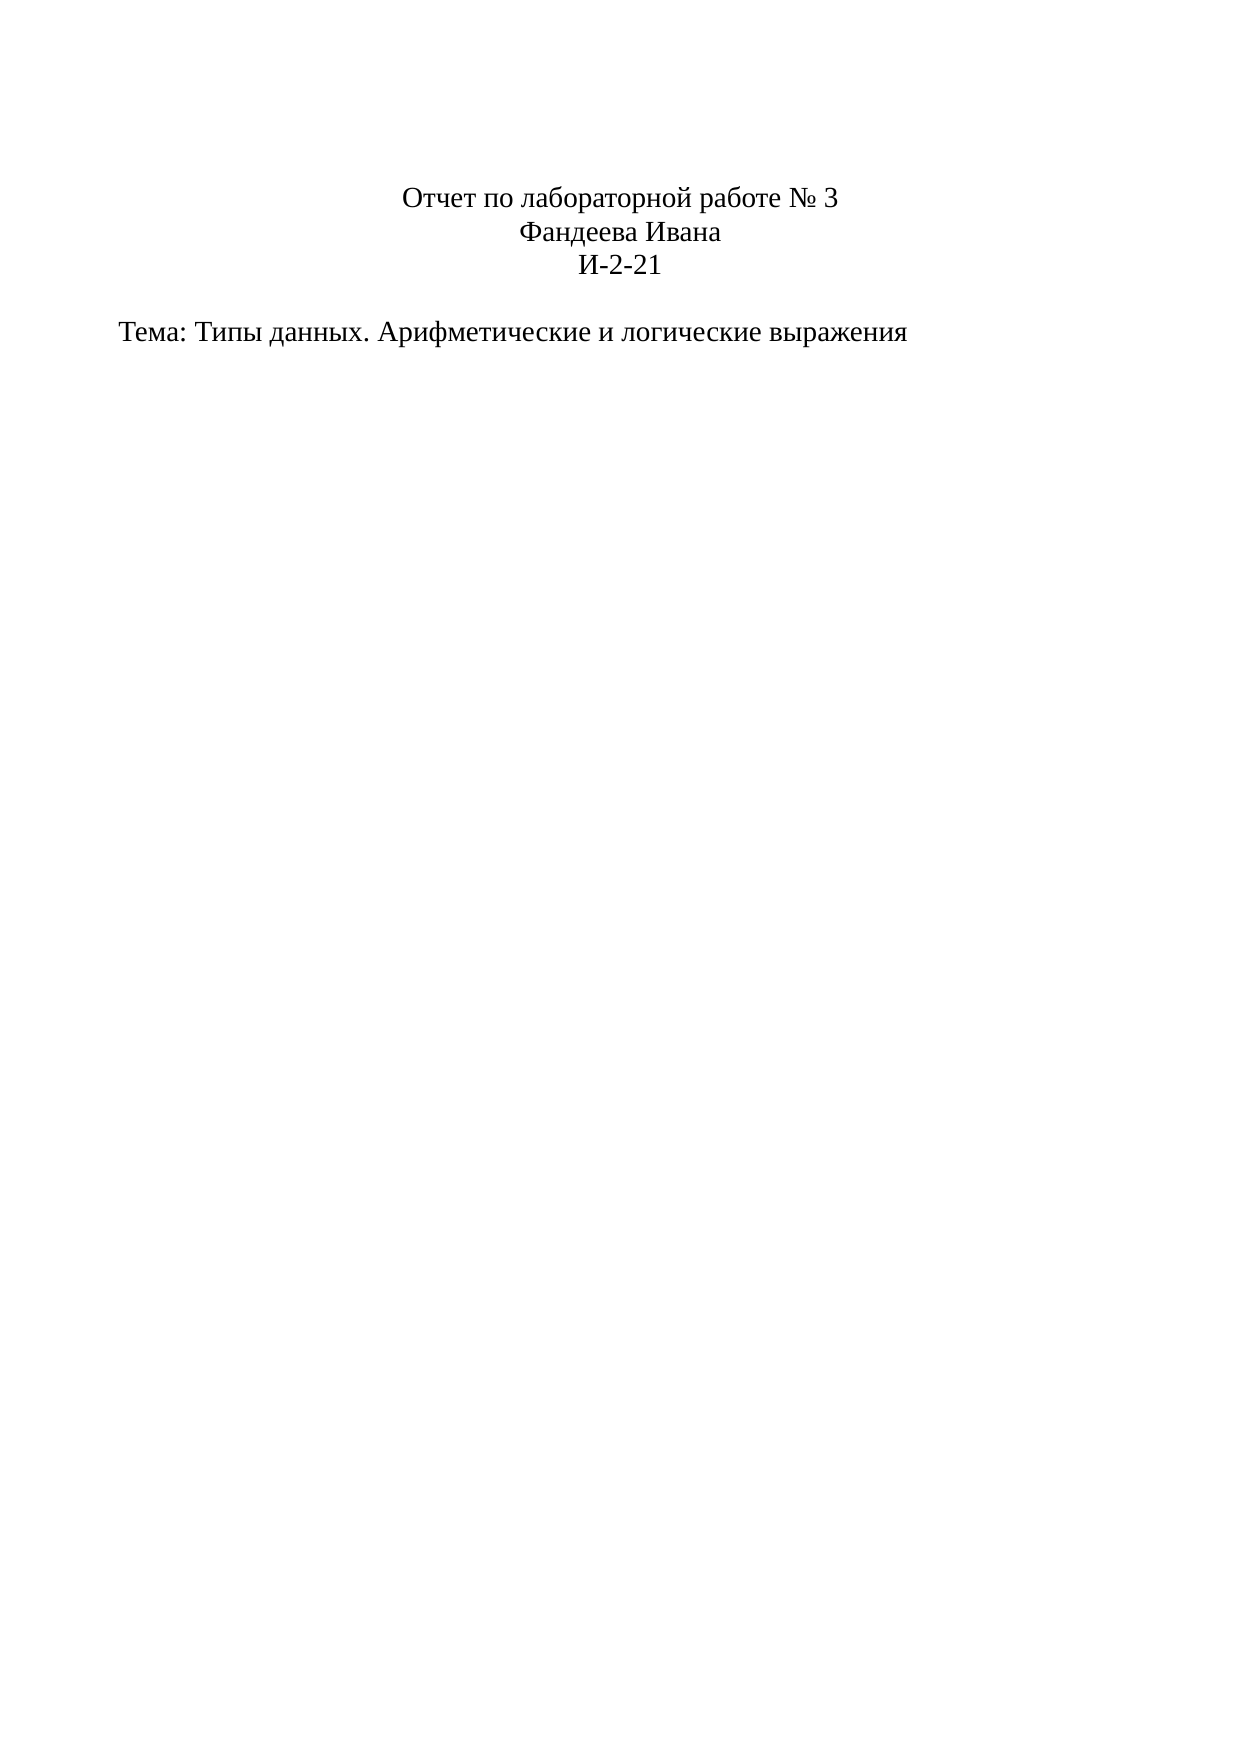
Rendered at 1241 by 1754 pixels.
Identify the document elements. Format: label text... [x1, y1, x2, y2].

text Тема: Типы данных. Арифметические и логические выражения [118, 314, 1122, 348]
text Фандеева Ивана [118, 214, 1122, 247]
text И-2-21 [118, 247, 1122, 281]
text Отчет по лабораторной работе № 3 [118, 180, 1122, 214]
